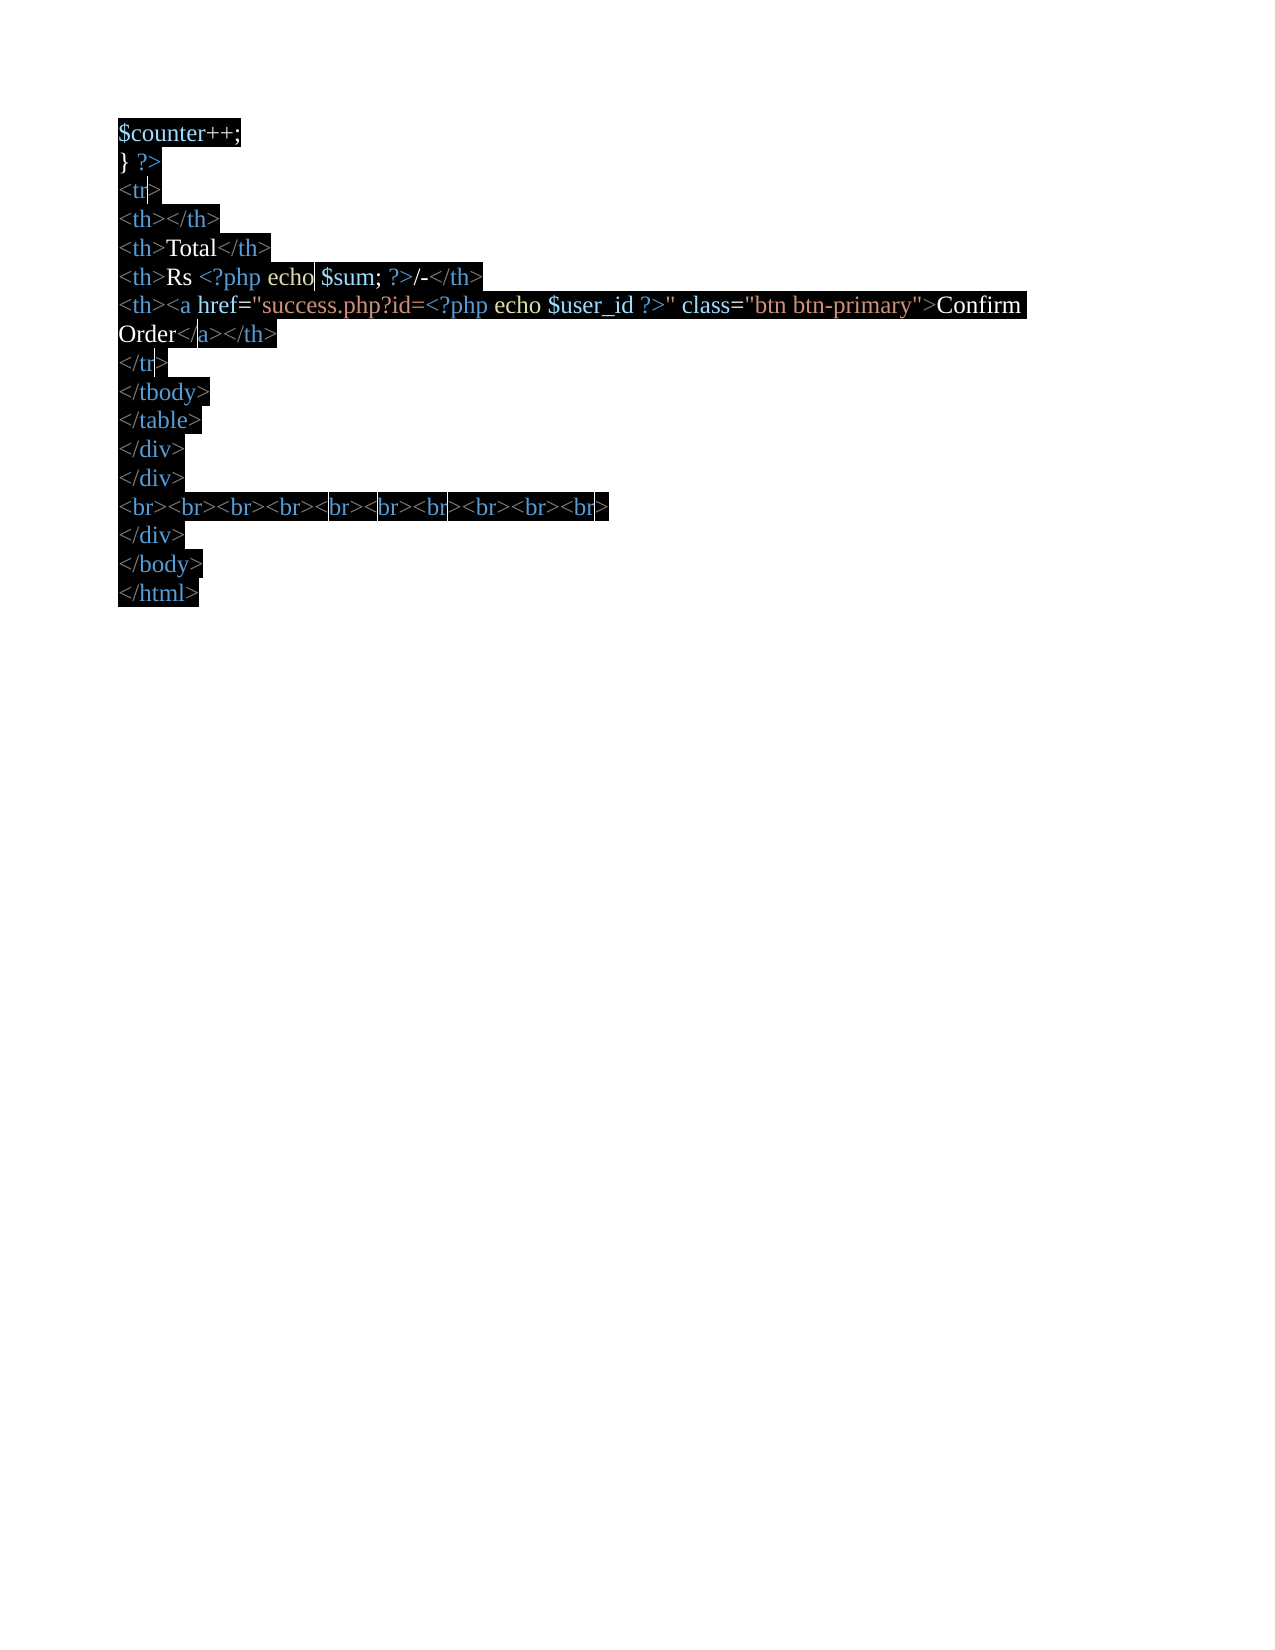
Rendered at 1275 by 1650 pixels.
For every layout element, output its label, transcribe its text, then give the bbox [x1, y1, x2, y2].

text </html> [118, 578, 1157, 607]
text </div> [118, 434, 1157, 463]
text </body> [118, 549, 1157, 578]
text $counter++; [118, 118, 1157, 147]
text <th>Rs <?php echo $sum; ?>/-</th> [118, 262, 1157, 291]
text <tr> [118, 176, 1157, 204]
text </div> [118, 521, 1157, 549]
text <th>Total</th> [118, 233, 1157, 262]
text <br><br><br><br><br><br><br><br><br><br> [118, 492, 1157, 521]
text } ?> [118, 147, 1157, 176]
text </table> [118, 406, 1157, 434]
text </tbody> [118, 377, 1157, 406]
text <th></th> [118, 204, 1157, 233]
text </div> [118, 463, 1157, 492]
text <th><a href="success.php?id=<?php echo $user_id ?>" class="btn btn-primary">Confirm Order</a></th> [118, 291, 1157, 348]
text </tr> [118, 348, 1157, 377]
